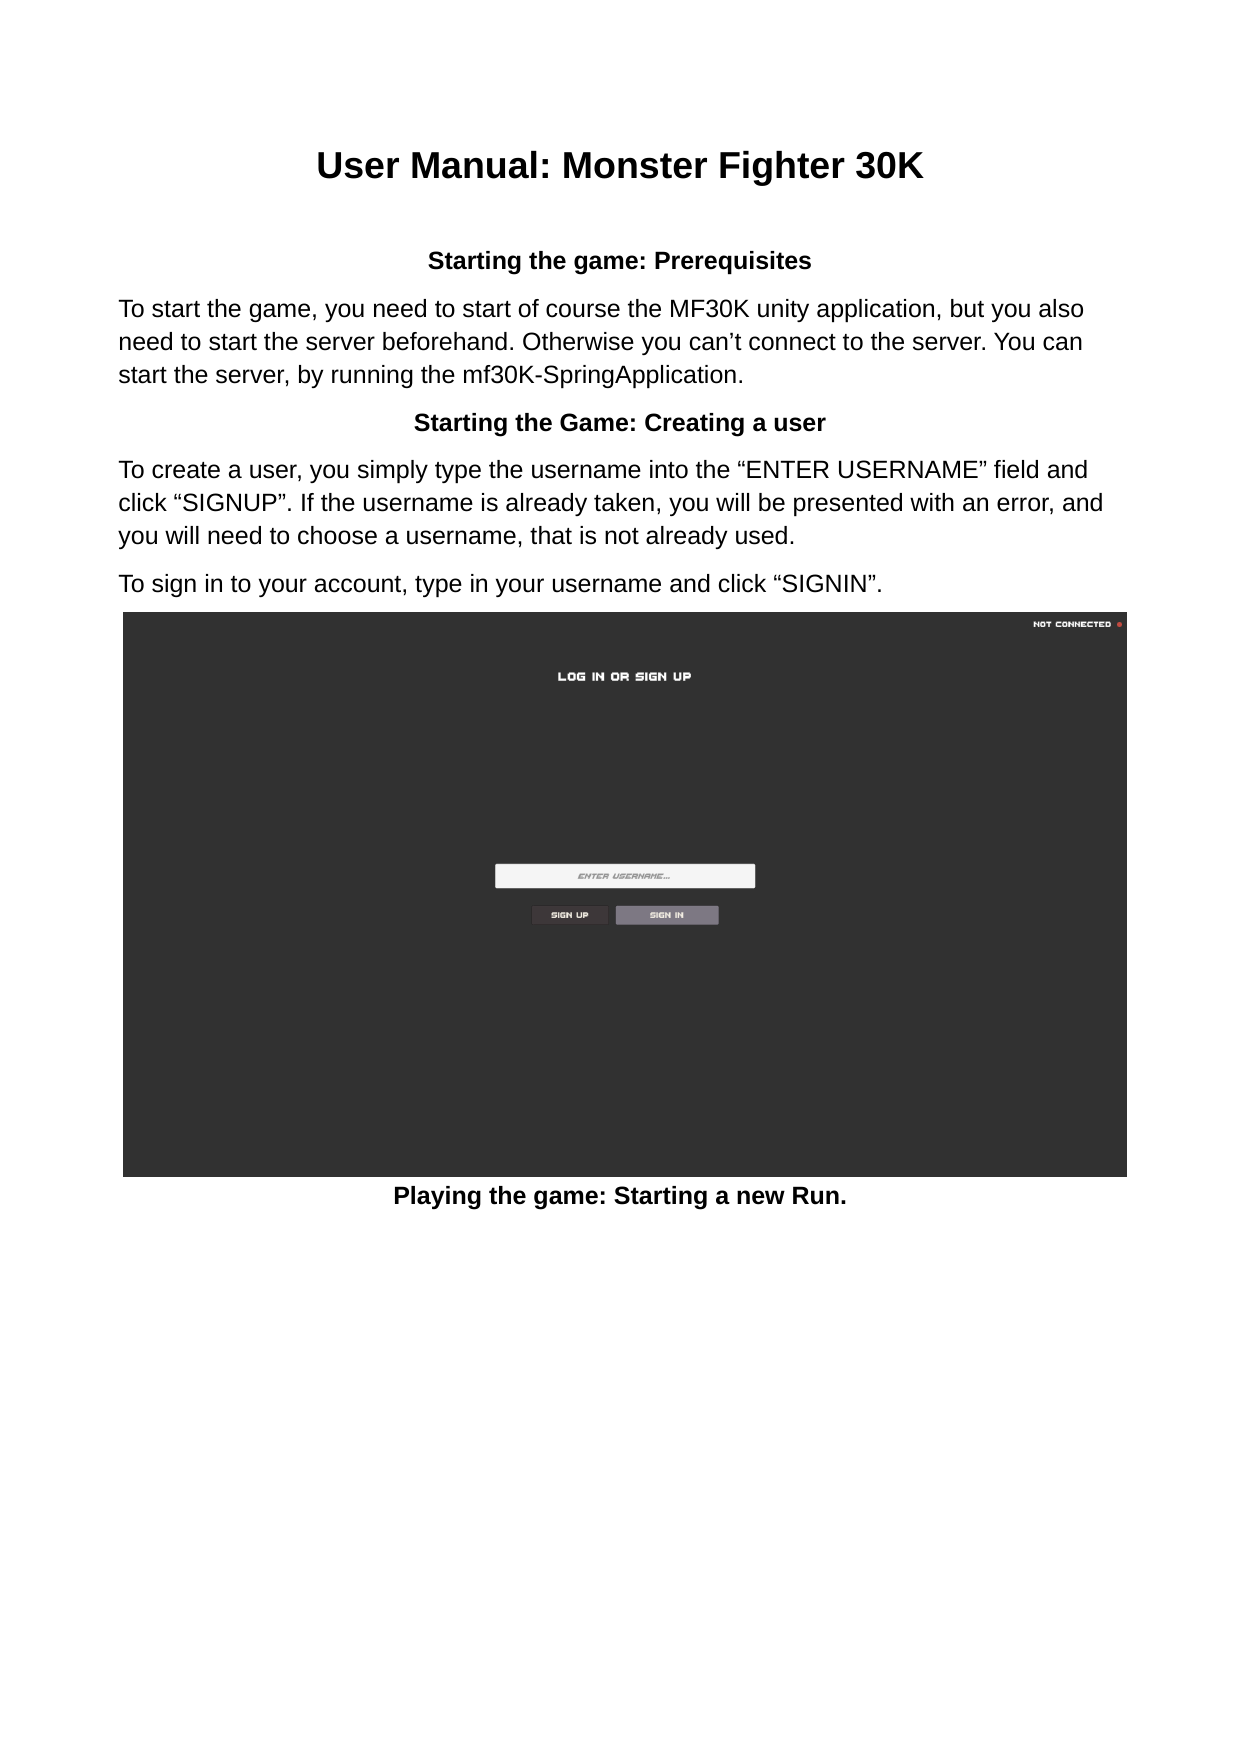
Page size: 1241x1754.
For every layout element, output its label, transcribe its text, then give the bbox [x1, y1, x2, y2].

text To start the game, you need to start of course the MF30K unity application, but you also need to start the server beforehand. Otherwise you can’t connect to the server. You can start the server, by running the mf30K-SpringApplication. [118, 294, 1122, 389]
text To create a user, you simply type the username into the “ENTER USERNAME” field and click “SIGNUP”. If the username is already taken, you will be presented with an error, and you will need to choose a username, that is not already used. [118, 455, 1122, 550]
text To sign in to your account, type in your username and click “SIGNIN”. [118, 569, 1122, 598]
subtitle User Manual: Monster Fighter 30K [118, 143, 1122, 186]
text Playing the game: Starting a new Run. [118, 1161, 1122, 1210]
text Starting the game: Prerequisites [118, 246, 1122, 275]
picture [123, 612, 1127, 1177]
text Starting the Game: Creating a user [118, 408, 1122, 436]
